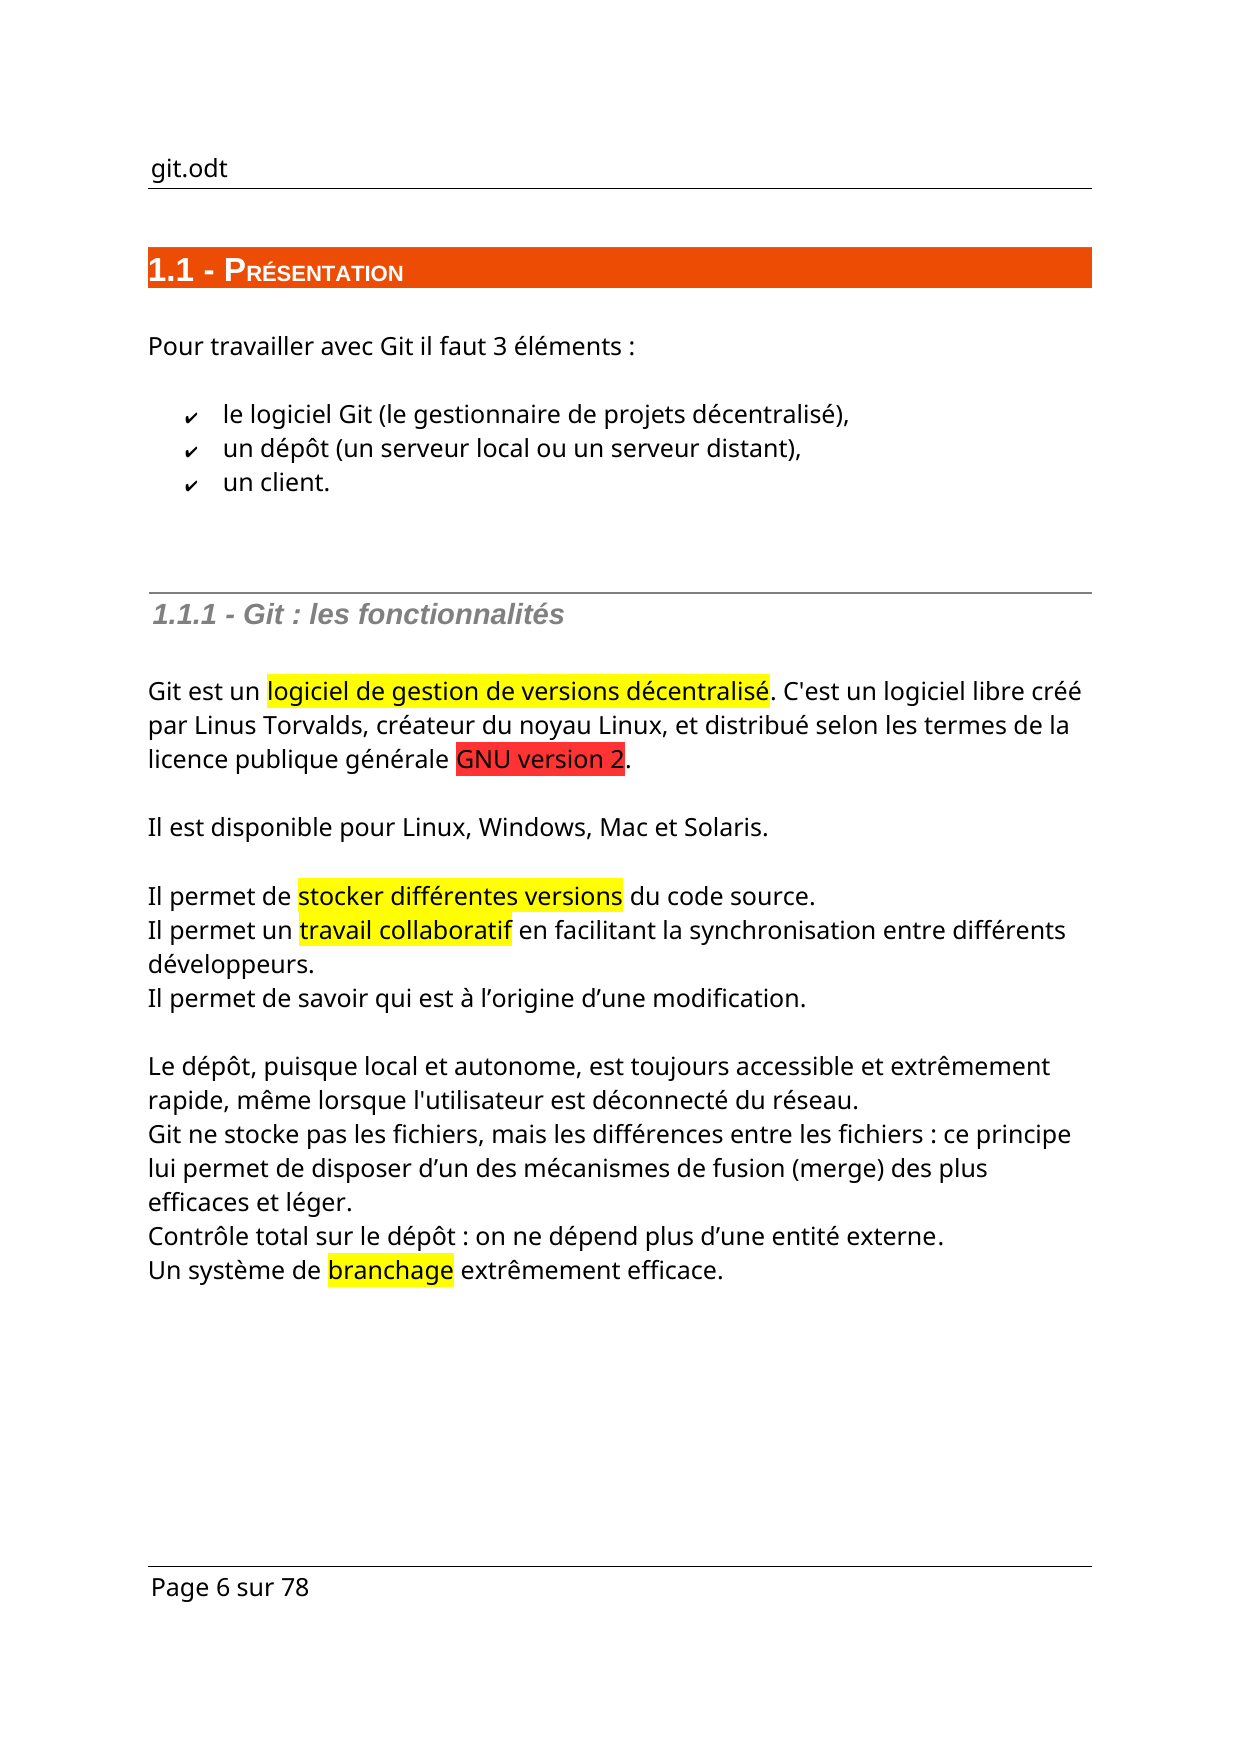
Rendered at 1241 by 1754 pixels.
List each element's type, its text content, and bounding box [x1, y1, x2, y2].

subtitle - Git : les fonctionnalités [149, 594, 1092, 633]
list un client. [185, 465, 1092, 499]
list un dépôt (un serveur local ou un serveur distant), [185, 431, 1092, 465]
text Il permet de savoir qui est à l’origine d’une modification. [148, 980, 1092, 1014]
text Il est disponible pour Linux, Windows, Mac et Solaris. [148, 810, 1092, 844]
subtitle - Présentation [148, 248, 1092, 288]
text Le dépôt, puisque local et autonome, est toujours accessible et extrêmement rapide, même lorsque l'utilisateur est déconnecté du réseau. [148, 1048, 1092, 1117]
text Il permet un travail collaboratif en facilitant la synchronisation entre différents développeurs. [148, 912, 1092, 980]
text Git ne stocke pas les fichiers, mais les différences entre les fichiers : ce principe lui permet de disposer d’un des mécanismes de fusion (merge) des plus efficaces et léger. [148, 1117, 1092, 1219]
text Contrôle total sur le dépôt : on ne dépend plus d’une entité externe. [148, 1219, 1092, 1253]
text Git est un logiciel de gestion de versions décentralisé. C'est un logiciel libre créé par Linus Torvalds, créateur du noyau Linux, et distribué selon les termes de la licence publique générale GNU version 2. [148, 674, 1092, 776]
text Pour travailler avec Git il faut 3 éléments : [148, 329, 1092, 363]
text Il permet de stocker différentes versions du code source. [148, 878, 1092, 912]
text Un système de branchage extrêmement efficace. [148, 1253, 1092, 1287]
list le logiciel Git (le gestionnaire de projets décentralisé), [185, 397, 1092, 431]
